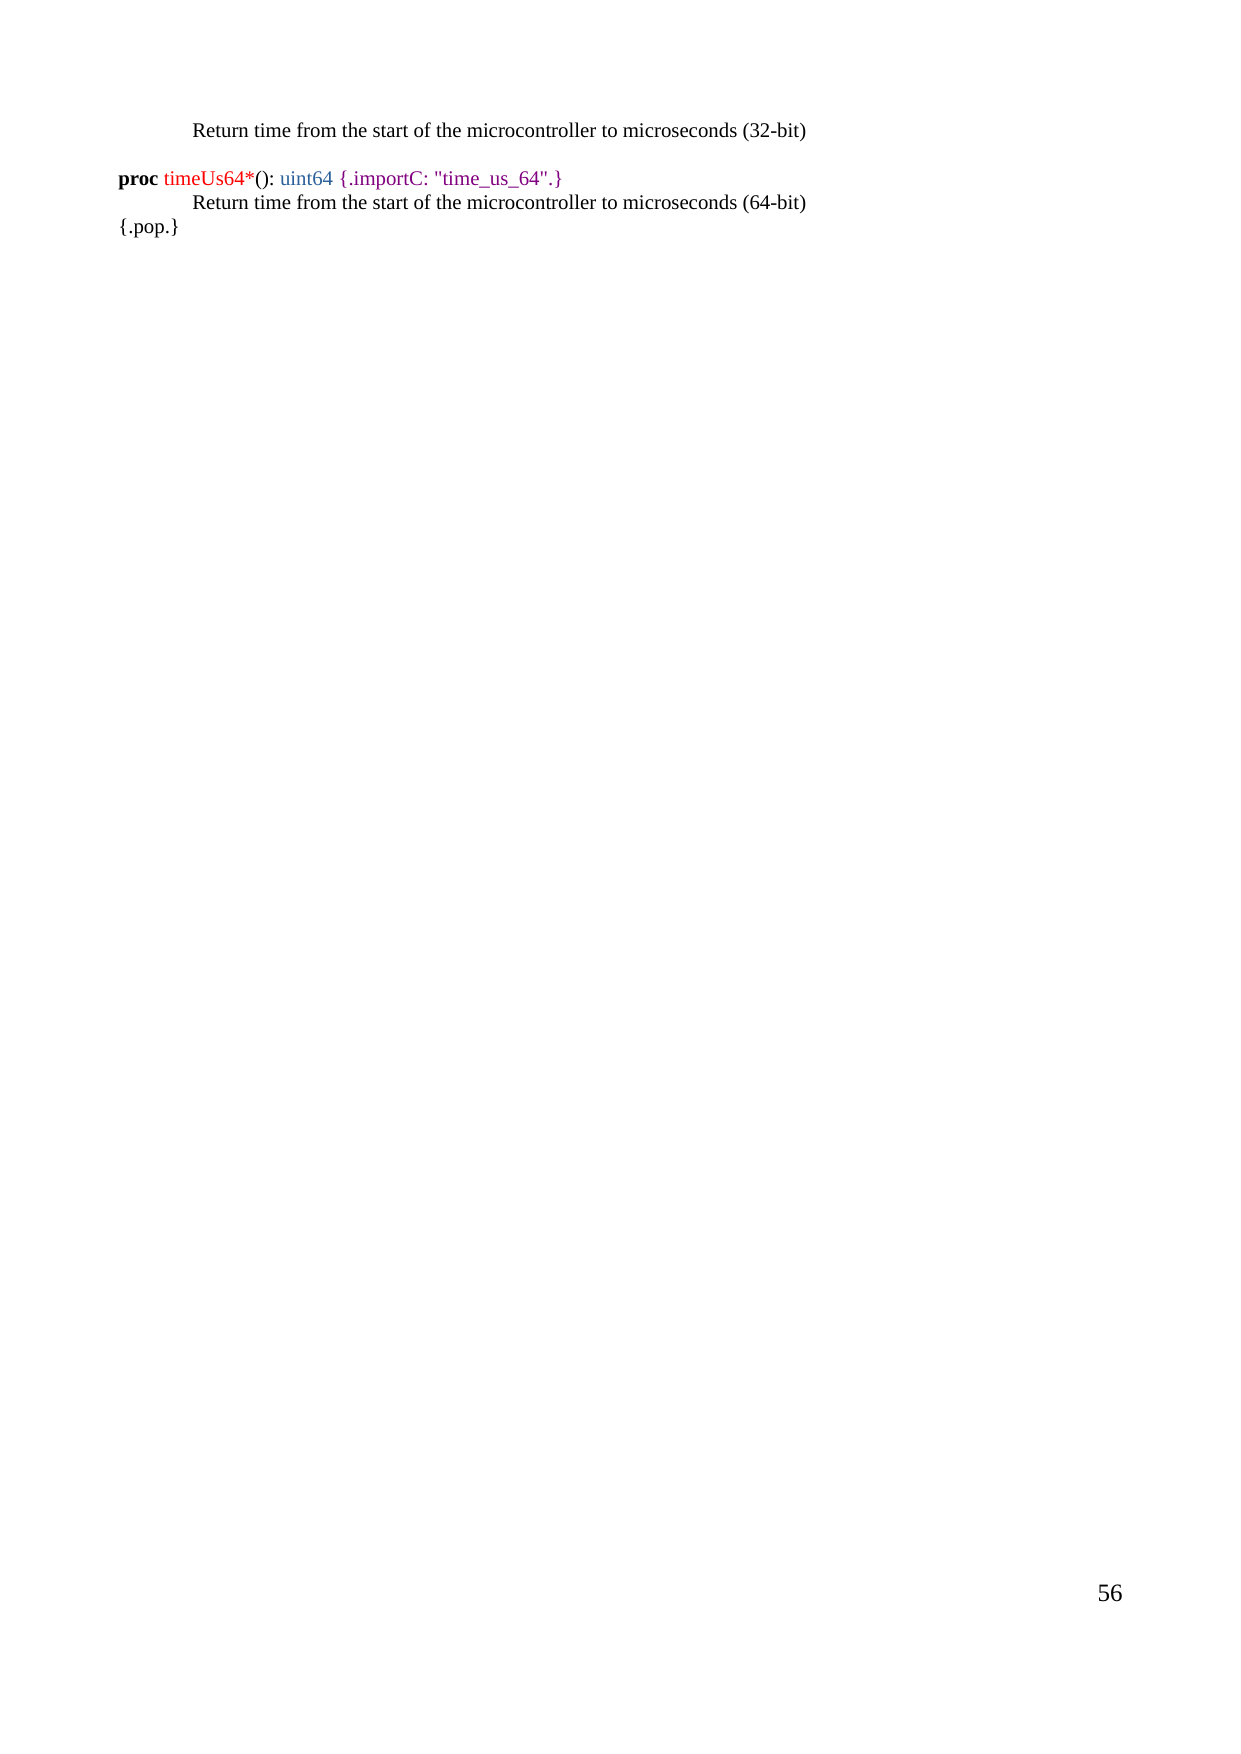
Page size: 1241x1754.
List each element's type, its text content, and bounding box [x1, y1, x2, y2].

text {.pop.} [118, 214, 1122, 238]
text Return time from the start of the microcontroller to microseconds (64-bit) [118, 190, 1122, 214]
text proc timeUs64*(): uint64 {.importC: "time_us_64".} [118, 166, 1122, 190]
text Return time from the start of the microcontroller to microseconds (32-bit) [118, 118, 1122, 142]
